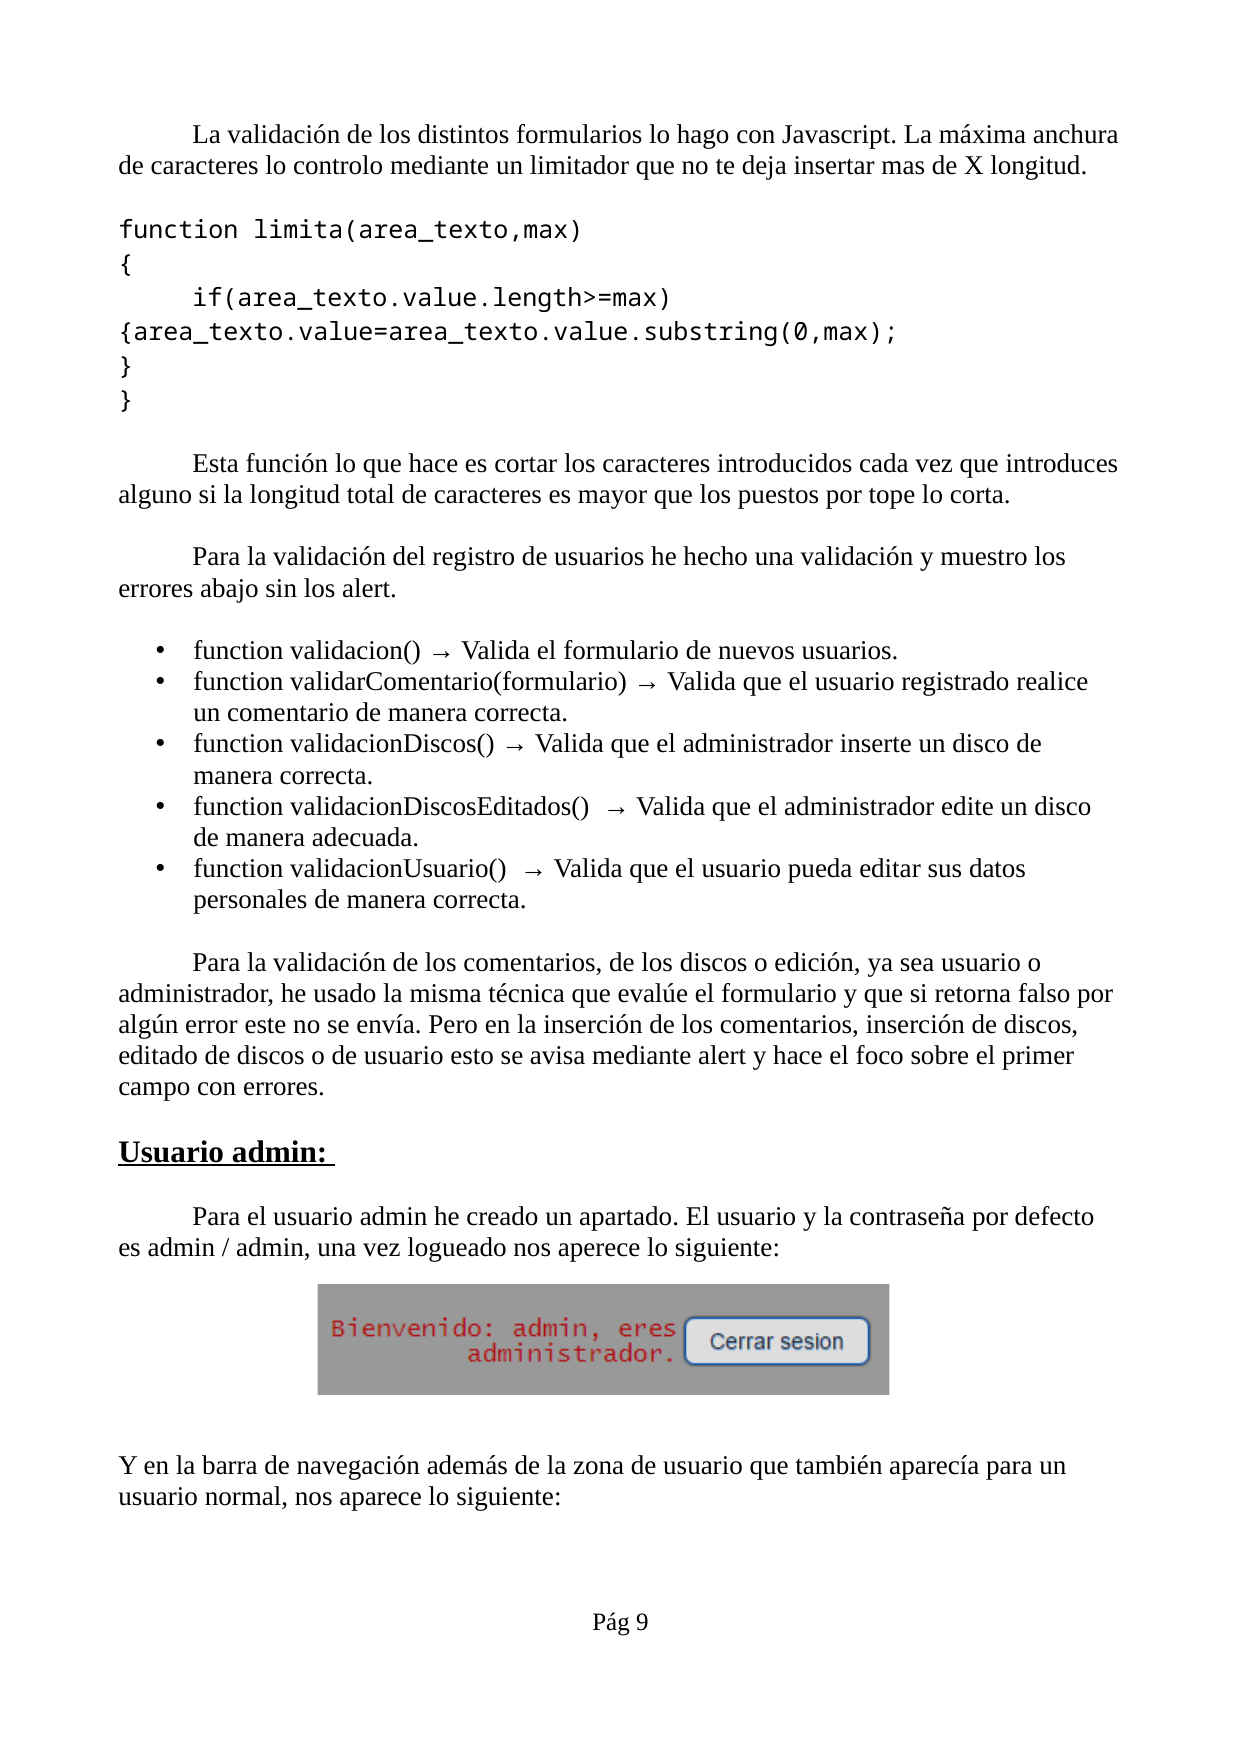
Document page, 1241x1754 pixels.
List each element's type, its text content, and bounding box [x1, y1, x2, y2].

text } [118, 382, 1122, 416]
text if(area_texto.value.length>=max){area_texto.value=area_texto.value.substring(0,max); [118, 280, 1122, 348]
text Para la validación del registro de usuarios he hecho una validación y muestro los errores abajo sin los alert. [118, 541, 1122, 603]
picture [317, 1284, 890, 1395]
text { [118, 246, 1122, 280]
text Y en la barra de navegación además de la zona de usuario que también aparecía para un usuario normal, nos aparece lo siguiente: [118, 1449, 1122, 1511]
list function validacionDiscosEditados() → Valida que el administrador edite un disco de manera adecuada. [156, 790, 1122, 852]
text } [118, 348, 1122, 382]
list function validarComentario(formulario) → Valida que el usuario registrado realice un comentario de manera correcta. [156, 665, 1122, 728]
list function validacionDiscos() → Valida que el administrador inserte un disco de manera correcta. [156, 728, 1122, 790]
list function validacion() → Valida el formulario de nuevos usuarios. [156, 634, 1122, 665]
text Para la validación de los comentarios, de los discos o edición, ya sea usuario o administrador, he usado la misma técnica que evalúe el formulario y que si retorna falso por algún error este no se envía. Pero en la inserción de los comentarios, inserción de discos, editado de discos o de usuario esto se avisa mediante alert y hace el foco sobre el primer campo con errores. [118, 946, 1122, 1102]
text function limita(area_texto,max) [118, 212, 1122, 246]
text Esta función lo que hace es cortar los caracteres introducidos cada vez que introduces alguno si la longitud total de caracteres es mayor que los puestos por tope lo corta. [118, 447, 1122, 509]
text Para el usuario admin he creado un apartado. El usuario y la contraseña por defecto es admin / admin, una vez logueado nos aperece lo siguiente: [118, 1200, 1122, 1262]
list function validacionUsuario() → Valida que el usuario pueda editar sus datos personales de manera correcta. [156, 852, 1122, 915]
text La validación de los distintos formularios lo hago con Javascript. La máxima anchura de caracteres lo controlo mediante un limitador que no te deja insertar mas de X longitud. [118, 118, 1122, 180]
text Usuario admin: [118, 1133, 1122, 1169]
